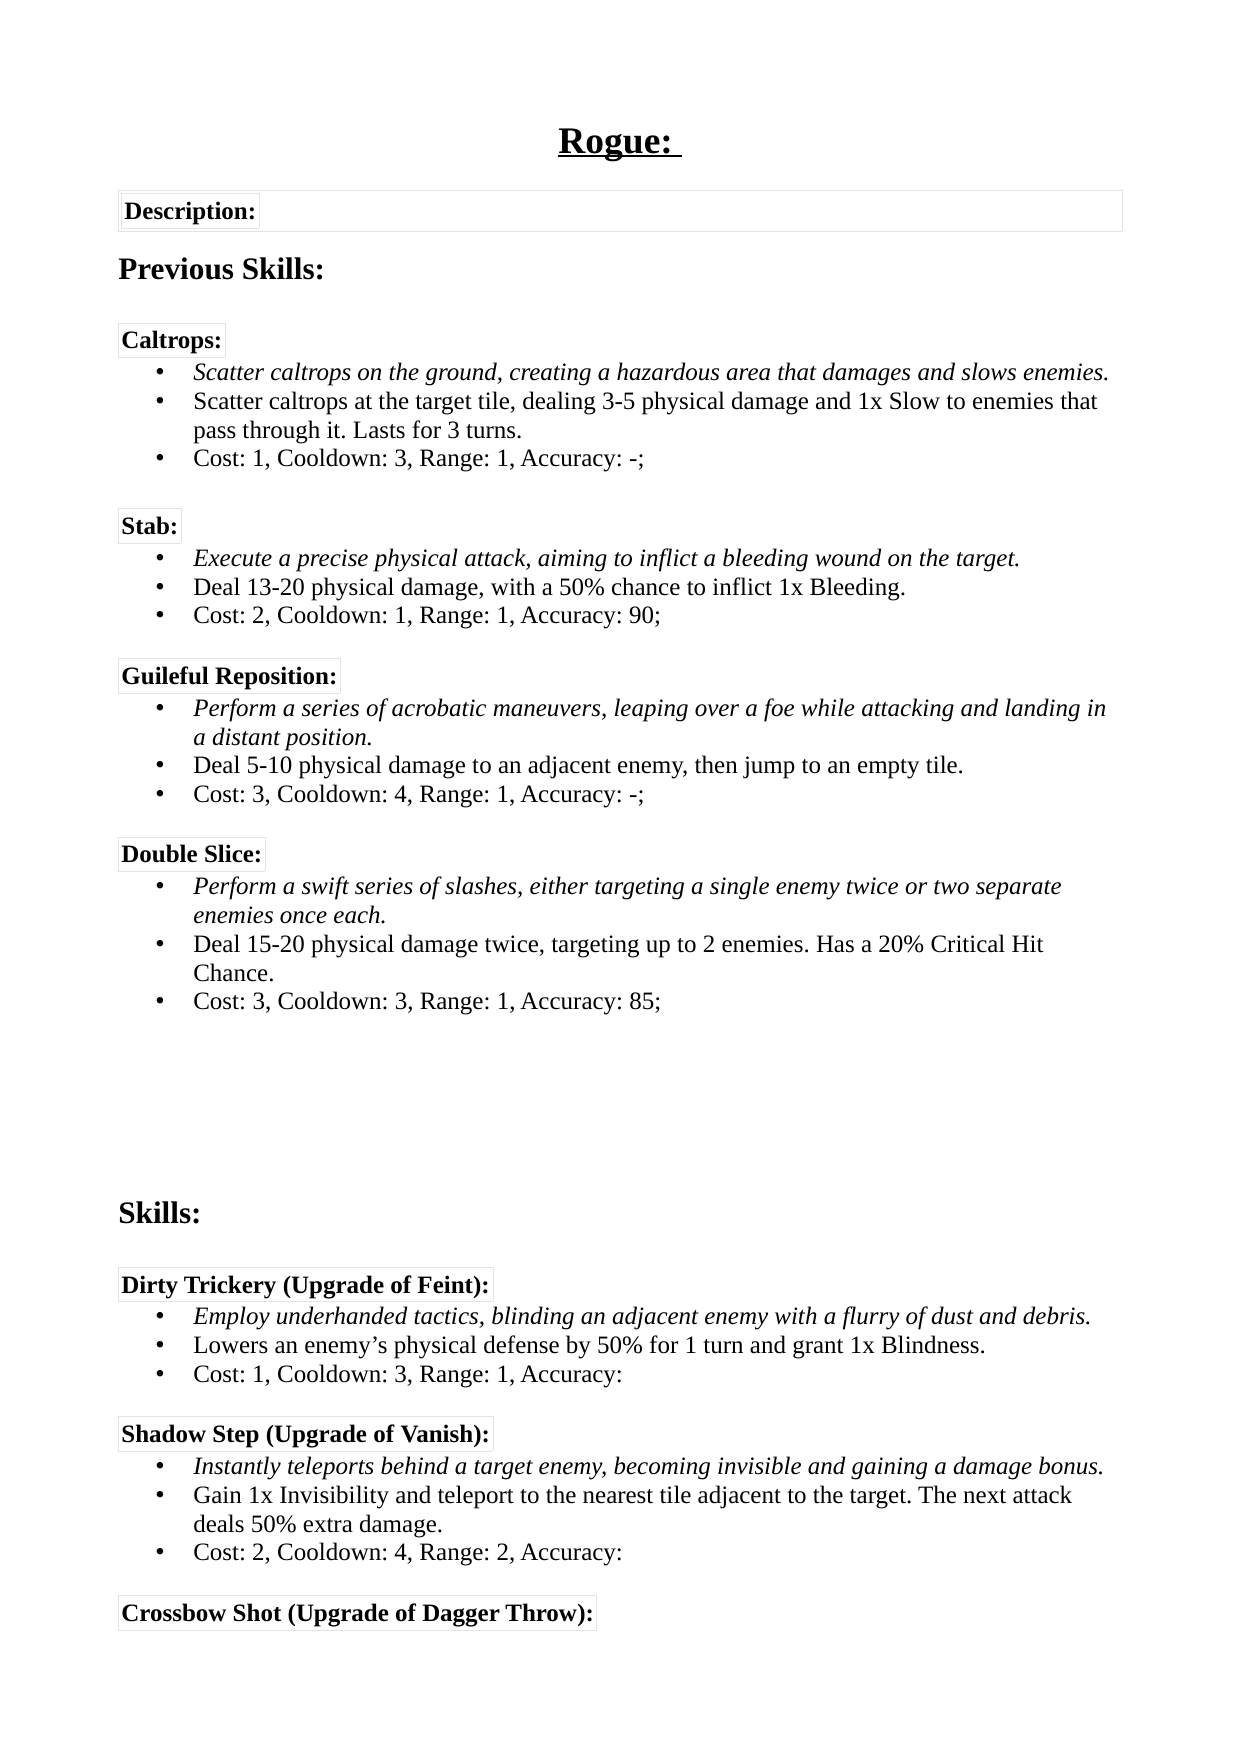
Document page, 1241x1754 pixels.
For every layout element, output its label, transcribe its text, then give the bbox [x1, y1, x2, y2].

list Perform a series of acrobatic maneuvers, leaping over a foe while attacking and landing in a distant position. [156, 693, 1122, 750]
text [341, 658, 1122, 693]
list Gain 1x Invisibility and teleport to the nearest tile adjacent to the target. The next attack deals 50% extra damage. [156, 1480, 1122, 1537]
list Perform a swift series of slashes, either targeting a single enemy twice or two separate enemies once each. [156, 871, 1122, 929]
list Deal 13-20 physical damage, with a 50% chance to inflict 1x Bleeding. [156, 572, 1122, 601]
text Skills: [118, 1195, 1122, 1231]
text Shadow Step (Upgrade of Vanish): [119, 1417, 493, 1451]
list Cost: 1, Cooldown: 3, Range: 1, Accuracy: -; [156, 443, 1122, 472]
list Cost: 2, Cooldown: 1, Range: 1, Accuracy: 90; [156, 601, 1122, 629]
text Caltrops: [119, 324, 225, 357]
list Cost: 1, Cooldown: 3, Range: 1, Accuracy: [156, 1359, 1122, 1388]
text Stab: [119, 509, 181, 543]
text Guileful Reposition: [119, 659, 340, 693]
list Employ underhanded tactics, blinding an adjacent enemy with a flurry of dust and debris. [156, 1301, 1122, 1330]
text Double Slice: [119, 838, 265, 871]
list Lowers an enemy’s physical defense by 50% for 1 turn and grant 1x Blindness. [156, 1330, 1122, 1359]
list Cost: 2, Cooldown: 4, Range: 2, Accuracy: [156, 1537, 1122, 1566]
text Crossbow Shot (Upgrade of Dagger Throw): [119, 1596, 596, 1630]
text [266, 837, 1122, 871]
text Dirty Trickery (Upgrade of Feint): [119, 1268, 493, 1301]
list Scatter caltrops on the ground, creating a hazardous area that damages and slows enemies. [156, 357, 1122, 386]
text [494, 1267, 1122, 1301]
list Cost: 3, Cooldown: 4, Range: 1, Accuracy: -; [156, 779, 1122, 808]
text Previous Skills: [118, 251, 1122, 287]
text [226, 322, 1122, 357]
text [494, 1416, 1122, 1451]
list Scatter caltrops at the target tile, dealing 3-5 physical damage and 1x Slow to enemies that pass through it. Lasts for 3 turns. [156, 386, 1122, 443]
list Instantly teleports behind a target enemy, becoming invisible and gaining a damage bonus. [156, 1451, 1122, 1480]
list Execute a precise physical attack, aiming to inflict a bleeding wound on the target. [156, 543, 1122, 572]
text [182, 508, 1122, 543]
text Rogue: [118, 118, 1122, 161]
text [597, 1595, 1122, 1630]
list Deal 5-10 physical damage to an adjacent enemy, then jump to an empty tile. [156, 750, 1122, 779]
list Deal 15-20 physical damage twice, targeting up to 2 enemies. Has a 20% Critical Hit Chance. [156, 929, 1122, 986]
list Cost: 3, Cooldown: 3, Range: 1, Accuracy: 85; [156, 986, 1122, 1015]
text Description: [119, 191, 1122, 231]
